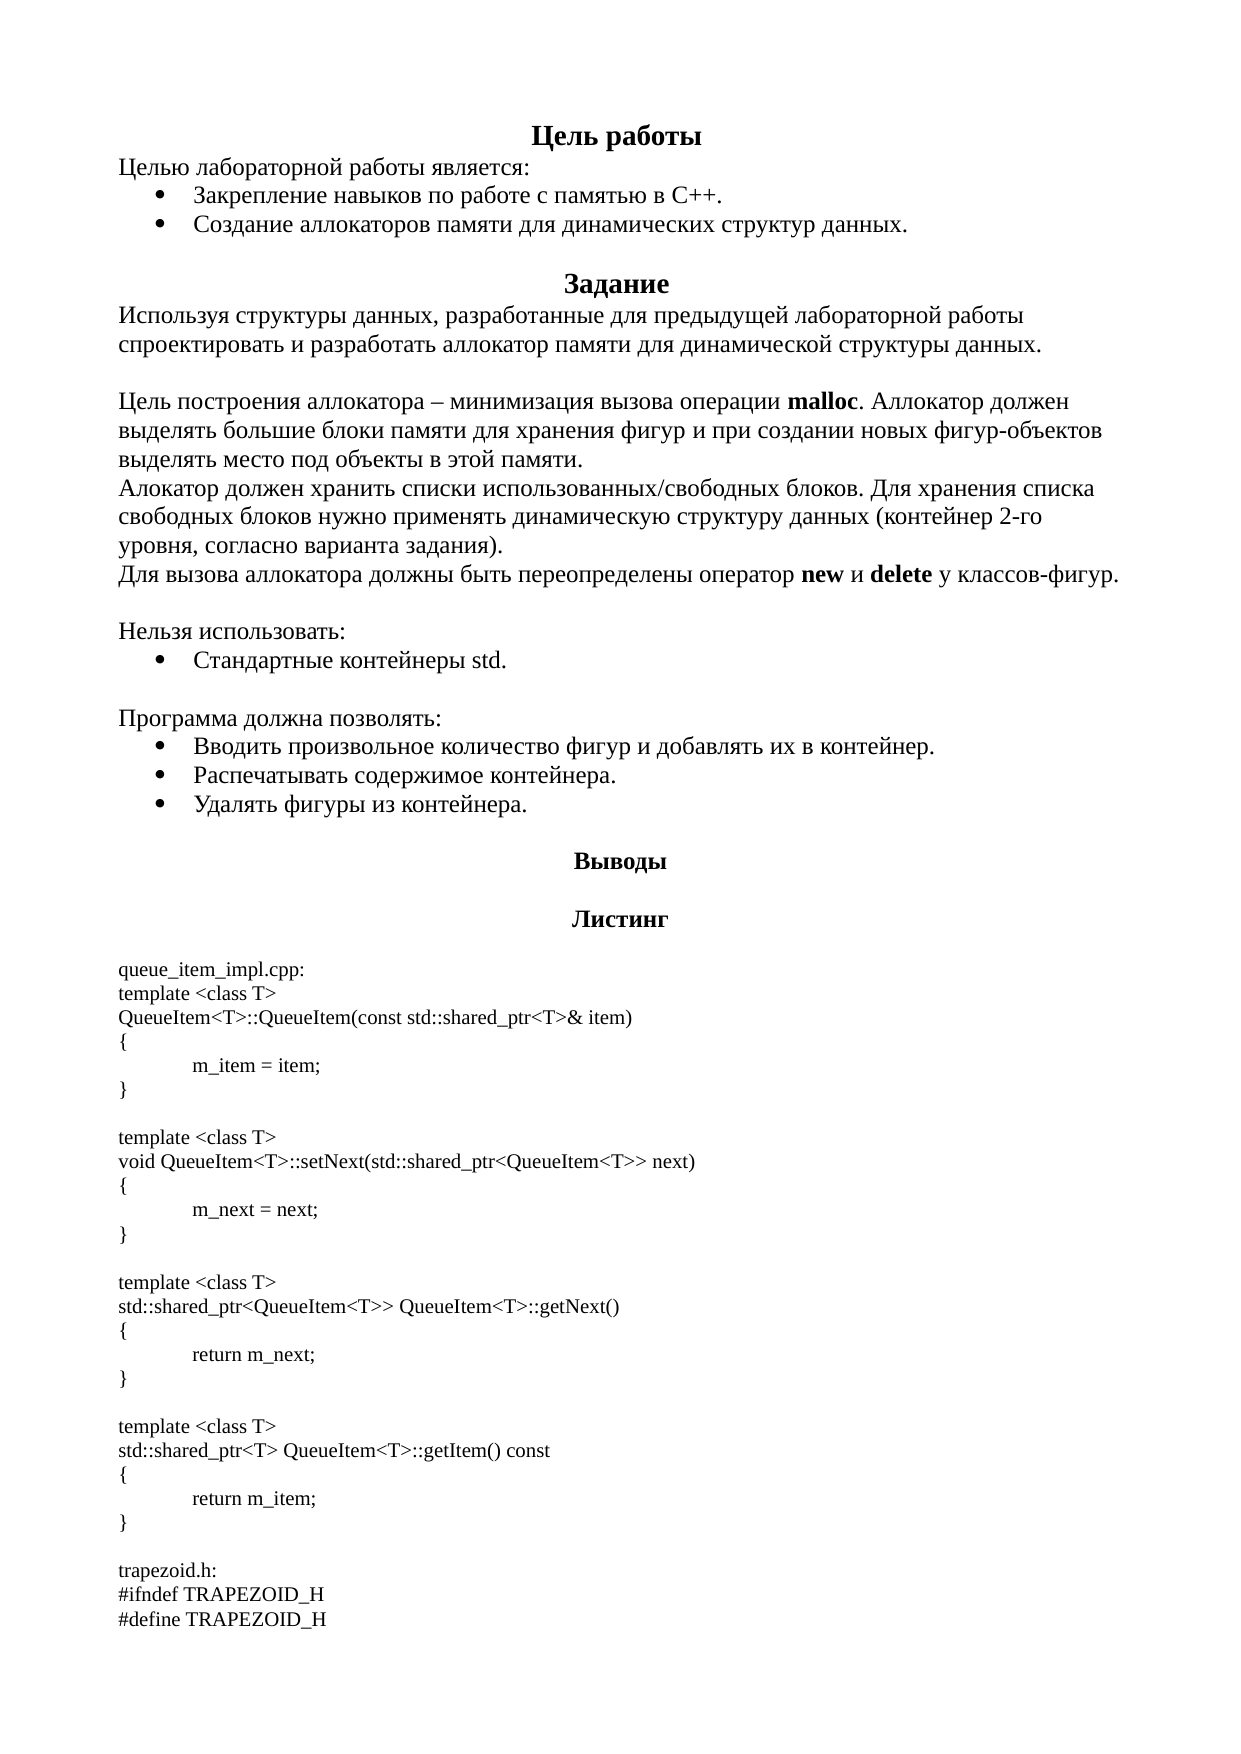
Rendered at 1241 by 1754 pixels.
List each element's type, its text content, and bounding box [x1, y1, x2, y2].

list #define TRAPEZOID_H [118, 1606, 1122, 1631]
text Для вызова аллокатора должны быть переопределены оператор new и delete у классов-фигур. [118, 559, 1122, 588]
list template <class T> [118, 1414, 1122, 1438]
list Листинг [118, 904, 1122, 933]
list Выводы [118, 846, 1122, 875]
text Цель построения аллокатора – минимизация вызова операции malloc. Аллокатор должен выделять большие блоки памяти для хранения фигур и при создании новых фигур-объектов выделять место под объекты в этой памяти. [118, 386, 1122, 473]
list Вводить произвольное количество фигур и добавлять их в контейнер. [156, 731, 1122, 760]
text Целью лабораторной работы является: [118, 152, 1122, 180]
text Программа должна позволять: [118, 703, 1122, 731]
list { [118, 1173, 1122, 1197]
list } [118, 1366, 1122, 1390]
list { [118, 1462, 1122, 1486]
list } [118, 1077, 1122, 1101]
list Распечатывать содержимое контейнера. [156, 760, 1122, 789]
list return m_item; [118, 1486, 1122, 1510]
text Нельзя использовать: [118, 616, 1122, 645]
text Алокатор должен хранить списки использованных/свободных блоков. Для хранения списка свободных блоков нужно применять динамическую структуру данных (контейнер 2-го уровня, согласно варианта задания). [118, 473, 1122, 559]
list { [118, 1029, 1122, 1053]
list Закрепление навыков по работе с памятью в C++. [156, 180, 1122, 209]
list Создание аллокаторов памяти для динамических структур данных. [156, 209, 1122, 238]
list trapezoid.h: [118, 1558, 1122, 1582]
list template <class T> [118, 981, 1122, 1005]
list m_next = next; [118, 1197, 1122, 1221]
list #ifndef TRAPEZOID_H [118, 1582, 1122, 1606]
list m_item = item; [118, 1053, 1122, 1077]
list QueueItem<T>::QueueItem(const std::shared_ptr<T>& item) [118, 1005, 1122, 1029]
text Используя структуры данных, разработанные для предыдущей лабораторной работы спроектировать и разработать аллокатор памяти для динамической структуры данных. [118, 300, 1122, 358]
list template <class T> [118, 1125, 1122, 1149]
list } [118, 1221, 1122, 1246]
list } [118, 1510, 1122, 1534]
list void QueueItem<T>::setNext(std::shared_ptr<QueueItem<T>> next) [118, 1149, 1122, 1173]
list queue_item_impl.cpp: [118, 957, 1122, 981]
list std::shared_ptr<QueueItem<T>> QueueItem<T>::getNext() [118, 1294, 1122, 1318]
list return m_next; [118, 1342, 1122, 1366]
text Задание [118, 267, 1122, 300]
list { [118, 1318, 1122, 1342]
list std::shared_ptr<T> QueueItem<T>::getItem() const [118, 1438, 1122, 1462]
text Цель работы [118, 118, 1122, 152]
list Стандартные контейнеры std. [156, 645, 1122, 674]
list template <class T> [118, 1269, 1122, 1294]
list Удалять фигуры из контейнера. [156, 789, 1122, 818]
